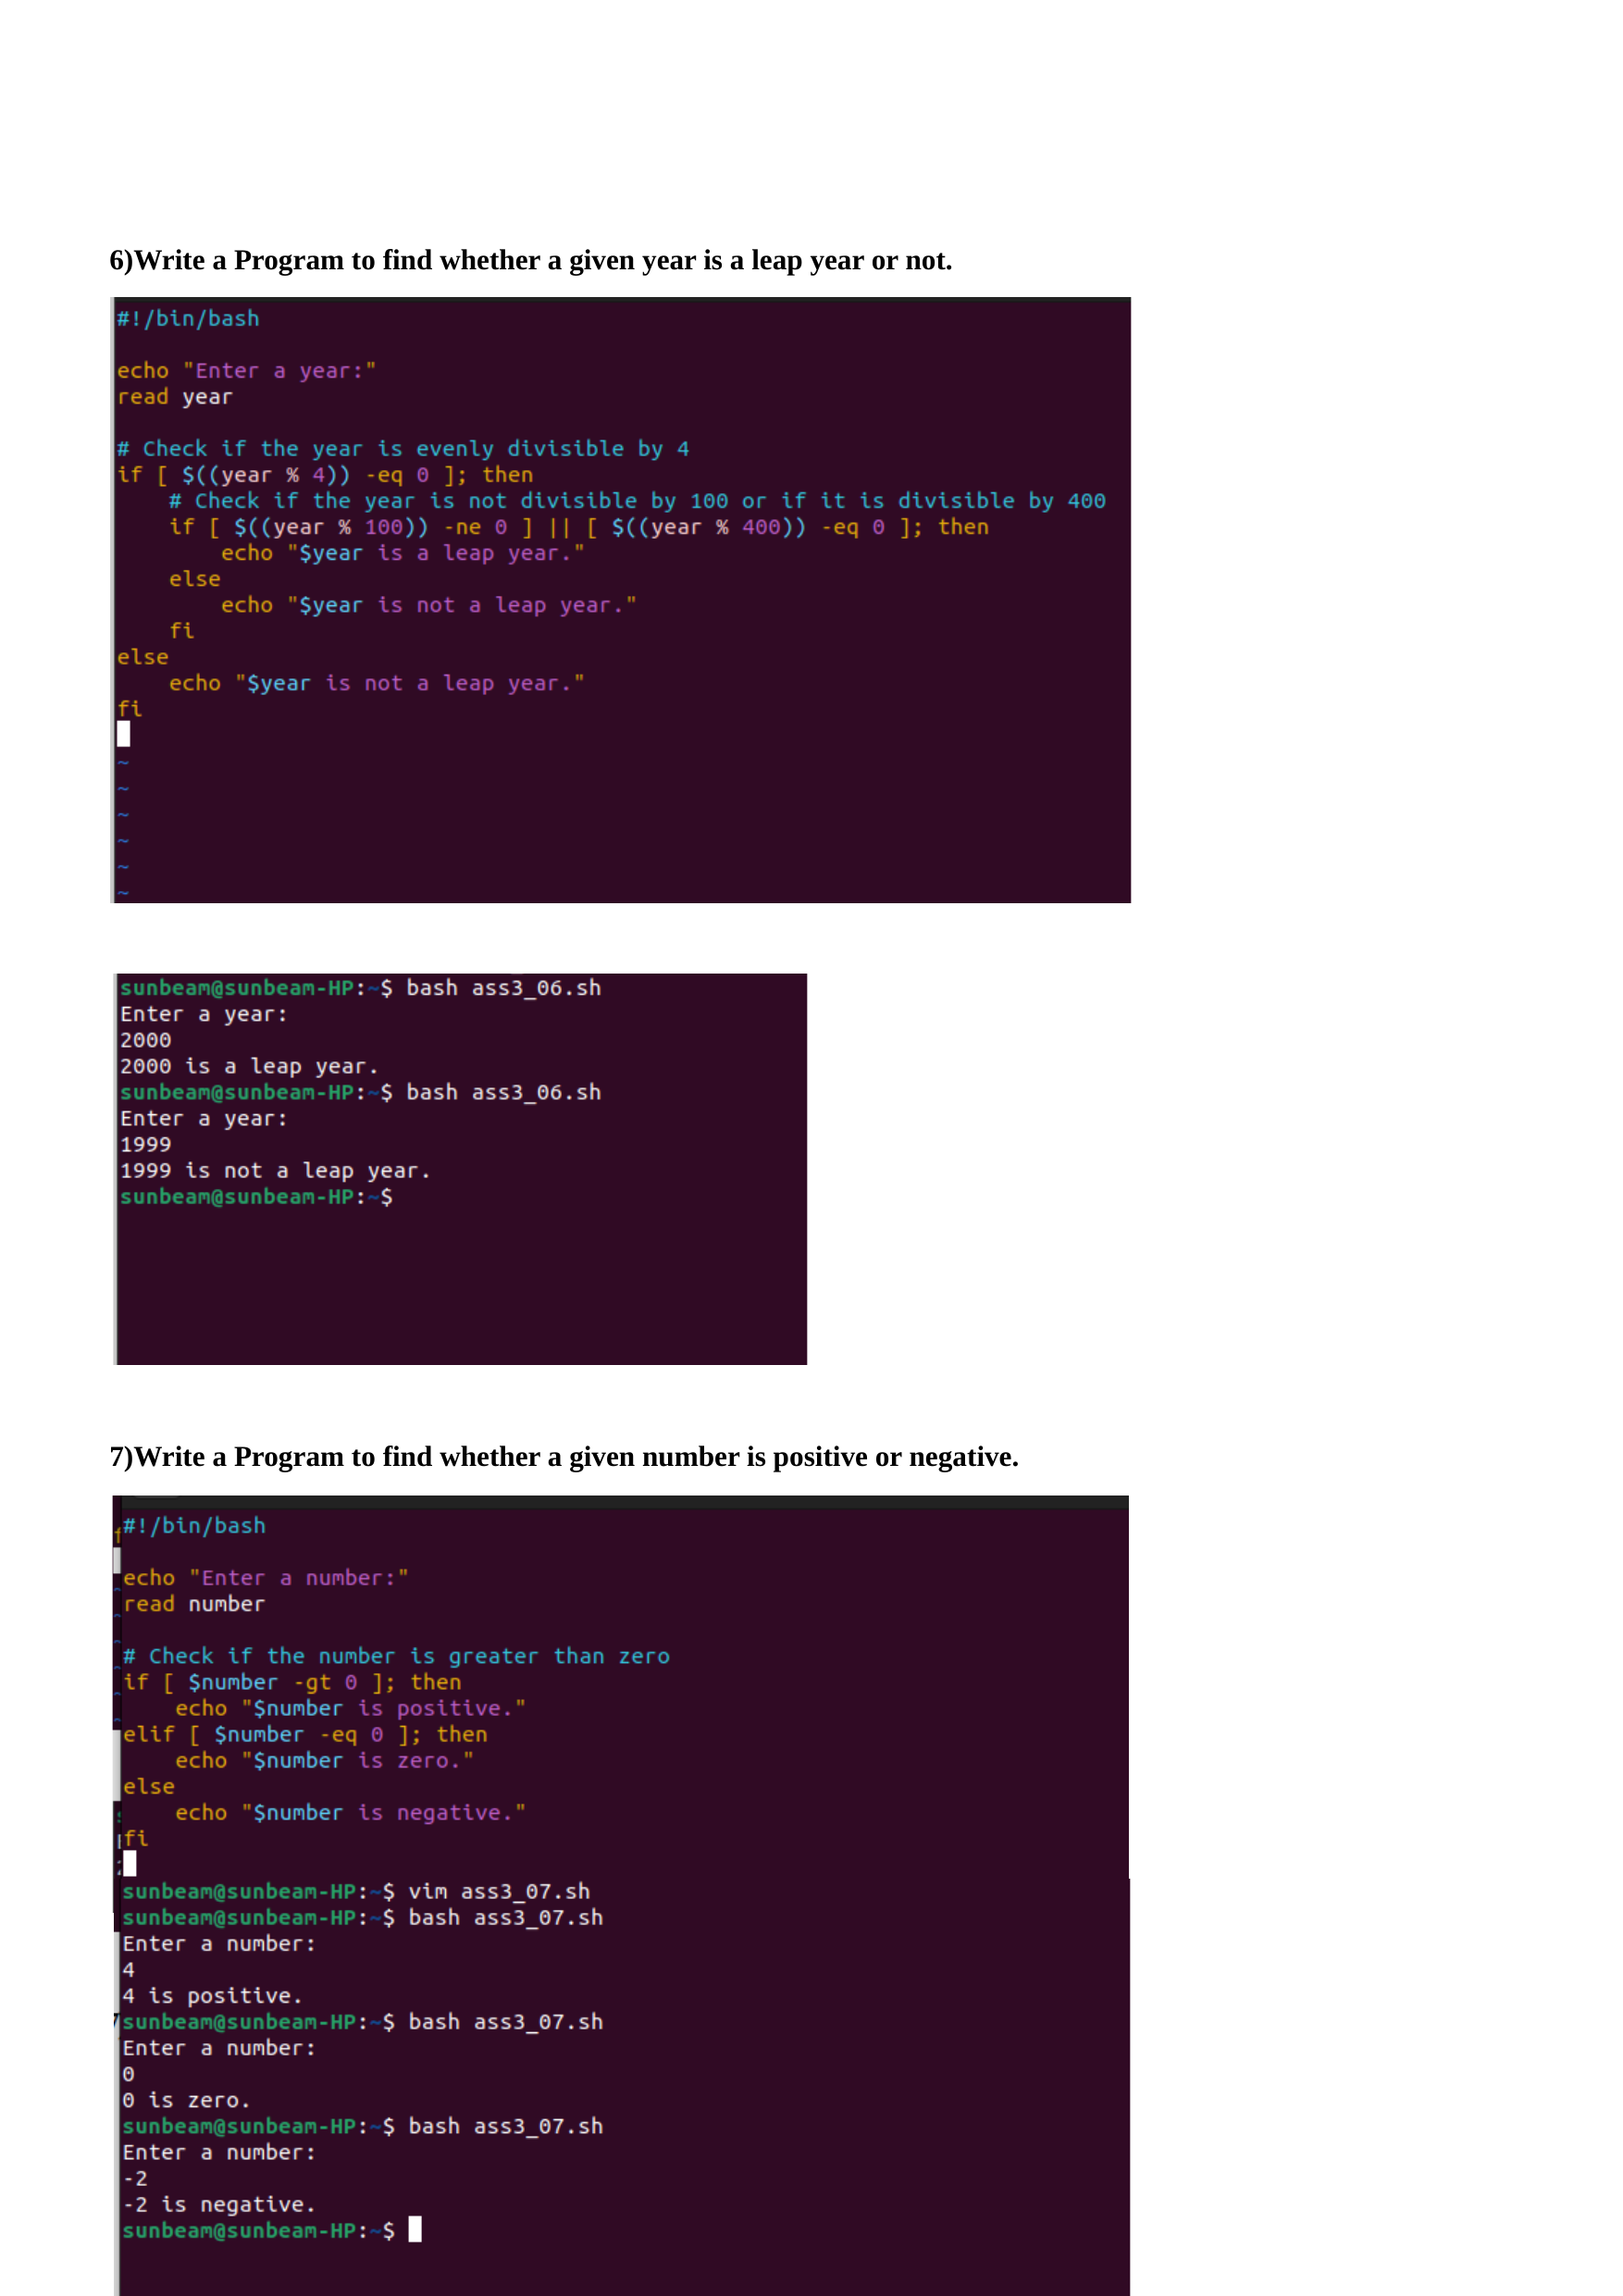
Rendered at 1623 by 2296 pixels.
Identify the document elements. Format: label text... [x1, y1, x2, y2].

text 7)Write a Program to find whether a given number is positive or negative. [109, 1440, 1514, 1473]
text 6)Write a Program to find whether a given year is a leap year or not. [109, 242, 1514, 276]
picture [113, 974, 808, 1365]
picture [110, 297, 1132, 903]
picture [112, 1496, 1131, 2296]
